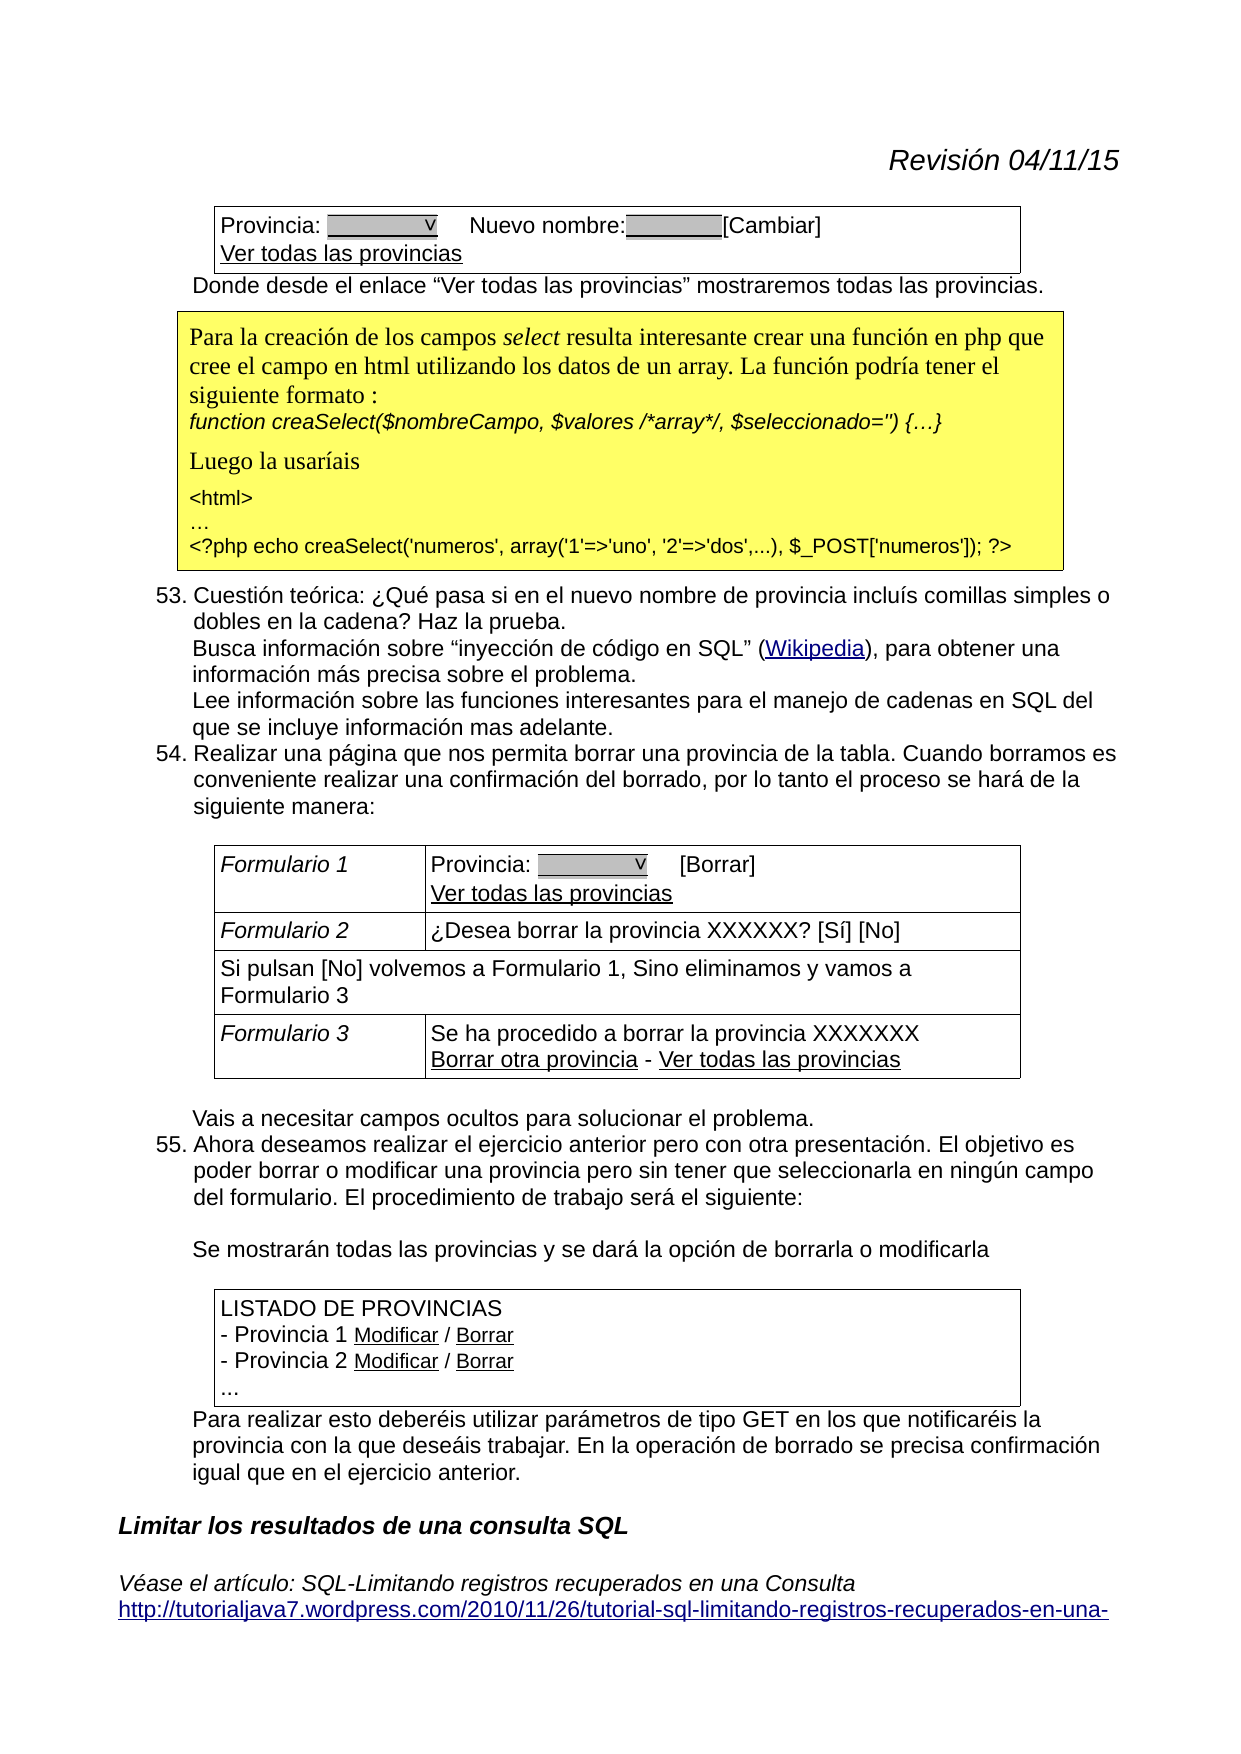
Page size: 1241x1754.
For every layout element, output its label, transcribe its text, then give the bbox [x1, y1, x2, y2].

text Vais a necesitar campos ocultos para solucionar el problema. [192, 1104, 1122, 1131]
table_header Provincia: ˅ Nuevo nombre: [Cambiar] Ver todas las provincias [215, 207, 1020, 272]
table_cell Se ha procedido a borrar la provincia XXXXXXX Borrar otra provincia - Ver todas las provincias [426, 1015, 1020, 1078]
text Para realizar esto deberéis utilizar parámetros de tipo GET en los que notificaréis la provincia con la que deseáis trabajar. En la operación de borrado se precisa confirmación igual que en el ejercicio anterior. [192, 1406, 1122, 1485]
text Luego la usaríais [178, 434, 1063, 474]
table_header LISTADO DE PROVINCIAS - Provincia 1 Modificar / Borrar - Provincia 2 Modificar / Borrar ... [215, 1290, 1020, 1406]
text Véase el artículo: SQL-Limitando registros recuperados en una Consulta http://tutorialjava7.wordpress.com/2010/11/26/tutorial-sql-limitando-registros-recuperados-en-una- [118, 1569, 1122, 1622]
list Realizar una página que nos permita borrar una provincia de la tabla. Cuando borramos es conveniente realizar una confirmación del borrado, por lo tanto el proceso se hará de la siguiente manera: [156, 740, 1122, 819]
text Busca información sobre “inyección de código en SQL” (Wikipedia), para obtener una información más precisa sobre el problema. [192, 634, 1122, 687]
table_cell Formulario 3 [215, 1015, 425, 1078]
table_cell Formulario 2 [215, 913, 425, 949]
text Se mostrarán todas las provincias y se dará la opción de borrarla o modificarla [192, 1236, 1122, 1263]
table_cell Si pulsan [No] volvemos a Formulario 1, Sino eliminamos y vamos a Formulario 3 [215, 951, 1020, 1014]
table_cell ¿Desea borrar la provincia XXXXXX? [Sí] [No] [426, 913, 1020, 949]
table_header Provincia: ˅ [Borrar] Ver todas las provincias [426, 846, 1020, 912]
subtitle Limitar los resultados de una consulta SQL [118, 1511, 1122, 1540]
list Ahora deseamos realizar el ejercicio anterior pero con otra presentación. El objetivo es poder borrar o modificar una provincia pero sin tener que seleccionarla en ningún campo del formulario. El procedimiento de trabajo será el siguiente: [156, 1131, 1122, 1210]
text Para la creación de los campos select resulta interesante crear una función en php que cree el campo en html utilizando los datos de un array. La función podría tener el siguiente formato : function creaSelect($nombreCampo, $valores /*array*/, $seleccionado='') {…} [178, 312, 1063, 434]
table_header Formulario 1 [215, 846, 425, 912]
text <html> … <?php echo creaSelect('numeros', array('1'=>'uno', '2'=>'dos',...), $_POST['numeros']); ?> [178, 474, 1063, 570]
list Cuestión teórica: ¿Qué pasa si en el nuevo nombre de provincia incluís comillas simples o dobles en la cadena? Haz la prueba. [156, 582, 1122, 634]
text Lee información sobre las funciones interesantes para el manejo de cadenas en SQL del que se incluye información mas adelante. [192, 687, 1122, 740]
text Donde desde el enlace “Ver todas las provincias” mostraremos todas las provincias. [192, 272, 1122, 299]
